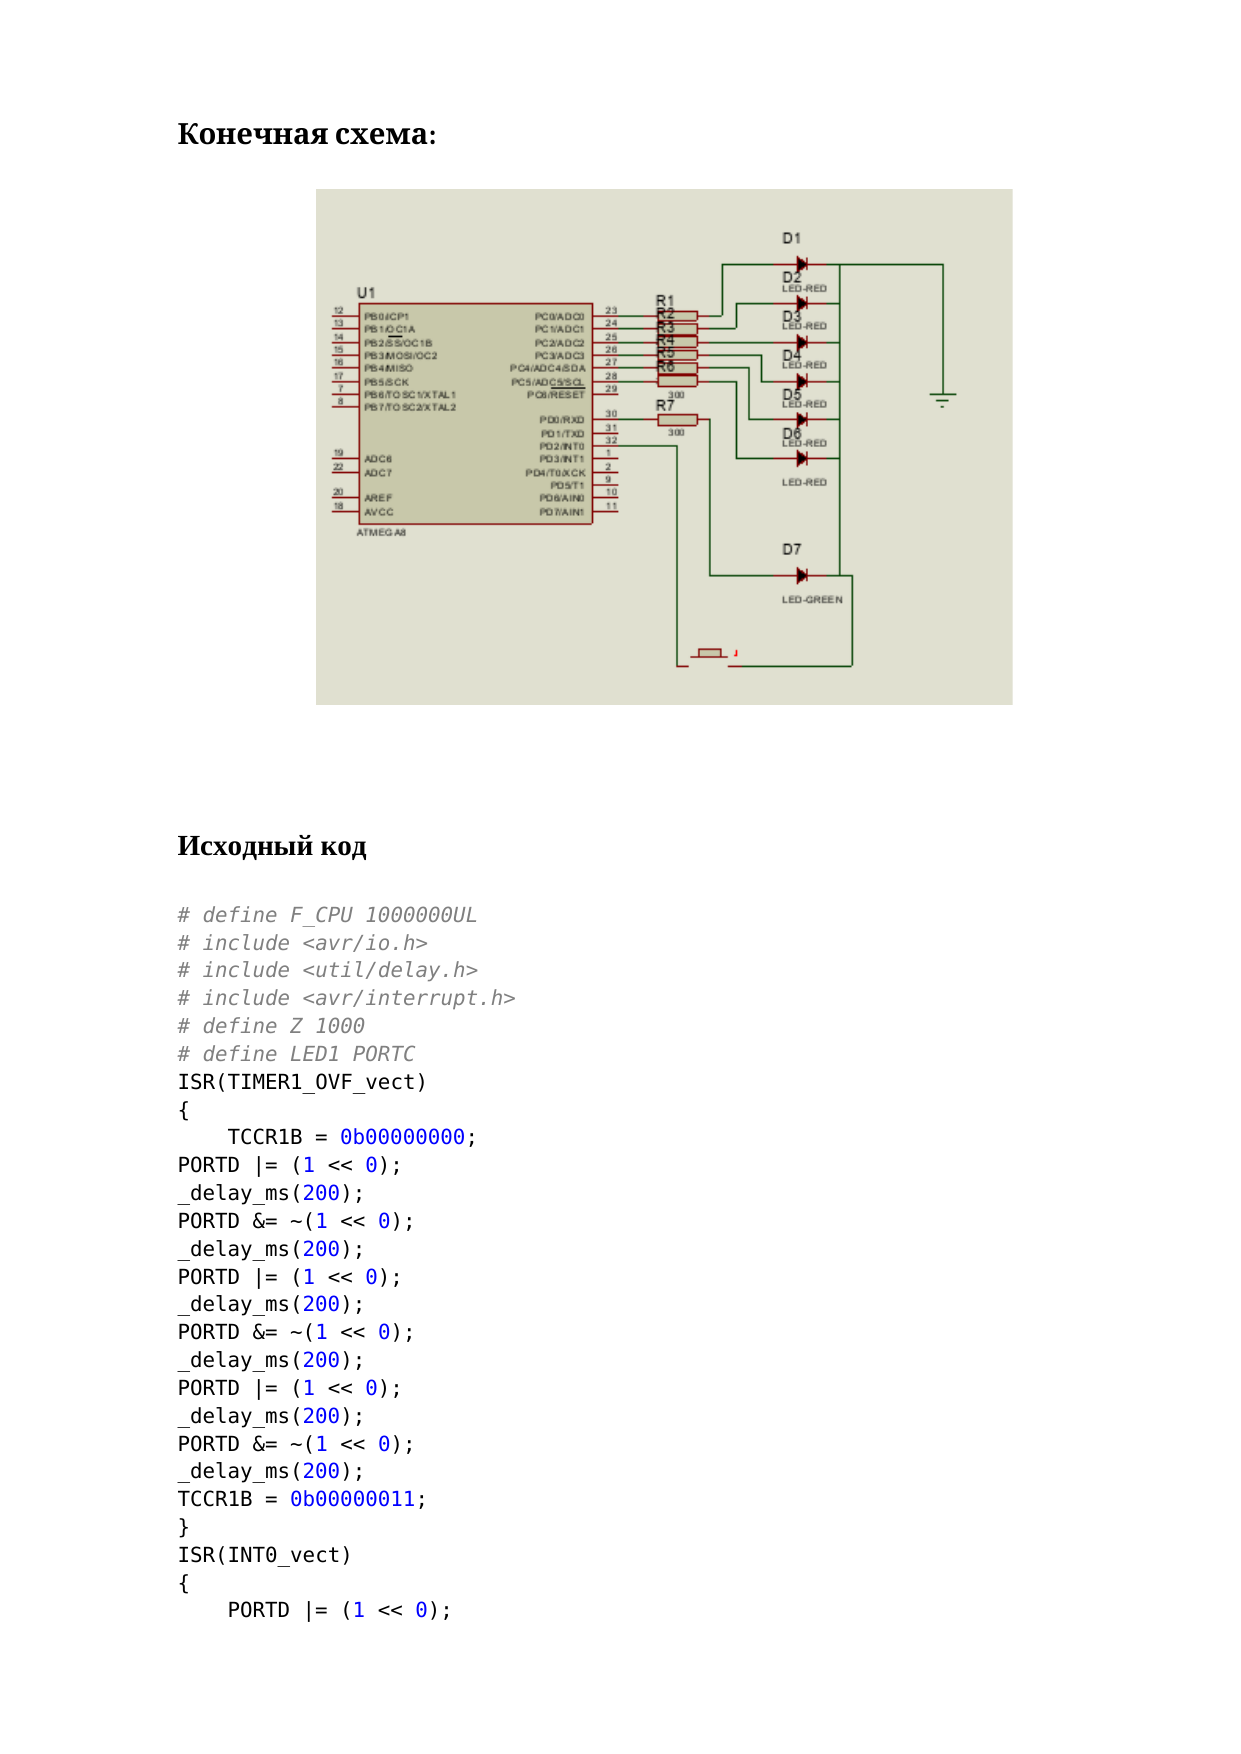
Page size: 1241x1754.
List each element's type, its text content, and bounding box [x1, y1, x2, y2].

picture [316, 189, 1013, 705]
text PORTD |= (1 << 0); [177, 1376, 1152, 1400]
text { [177, 1098, 1152, 1122]
text PORTD |= (1 << 0); [177, 1598, 1152, 1623]
text _delay_ms(200); [177, 1181, 1152, 1206]
text Исходный код [177, 828, 1152, 861]
text # include <avr/interrupt.h> [177, 986, 1152, 1011]
text # define LED1 PORTC [177, 1042, 1152, 1066]
text # define Z 1000 [177, 1014, 1152, 1038]
text # include <avr/io.h> [177, 931, 1152, 955]
text ISR(INT0_vect) [177, 1543, 1152, 1567]
subtitle Конечная схема: [177, 118, 1152, 152]
text _delay_ms(200); [177, 1292, 1152, 1317]
text { [177, 1571, 1152, 1595]
text _delay_ms(200); [177, 1404, 1152, 1428]
text # include <util/delay.h> [177, 958, 1152, 983]
text PORTD &= ~(1 << 0); [177, 1432, 1152, 1456]
text _delay_ms(200); [177, 1348, 1152, 1372]
text PORTD |= (1 << 0); [177, 1265, 1152, 1289]
text TCCR1B = 0b00000000; [177, 1125, 1152, 1150]
text _delay_ms(200); [177, 1459, 1152, 1484]
text # define F_CPU 1000000UL [177, 903, 1152, 927]
text TCCR1B = 0b00000011; [177, 1487, 1152, 1511]
text PORTD |= (1 << 0); [177, 1153, 1152, 1178]
text ISR(TIMER1_OVF_vect) [177, 1070, 1152, 1094]
text PORTD &= ~(1 << 0); [177, 1209, 1152, 1233]
text _delay_ms(200); [177, 1237, 1152, 1261]
text } [177, 1515, 1152, 1539]
text PORTD &= ~(1 << 0); [177, 1320, 1152, 1344]
